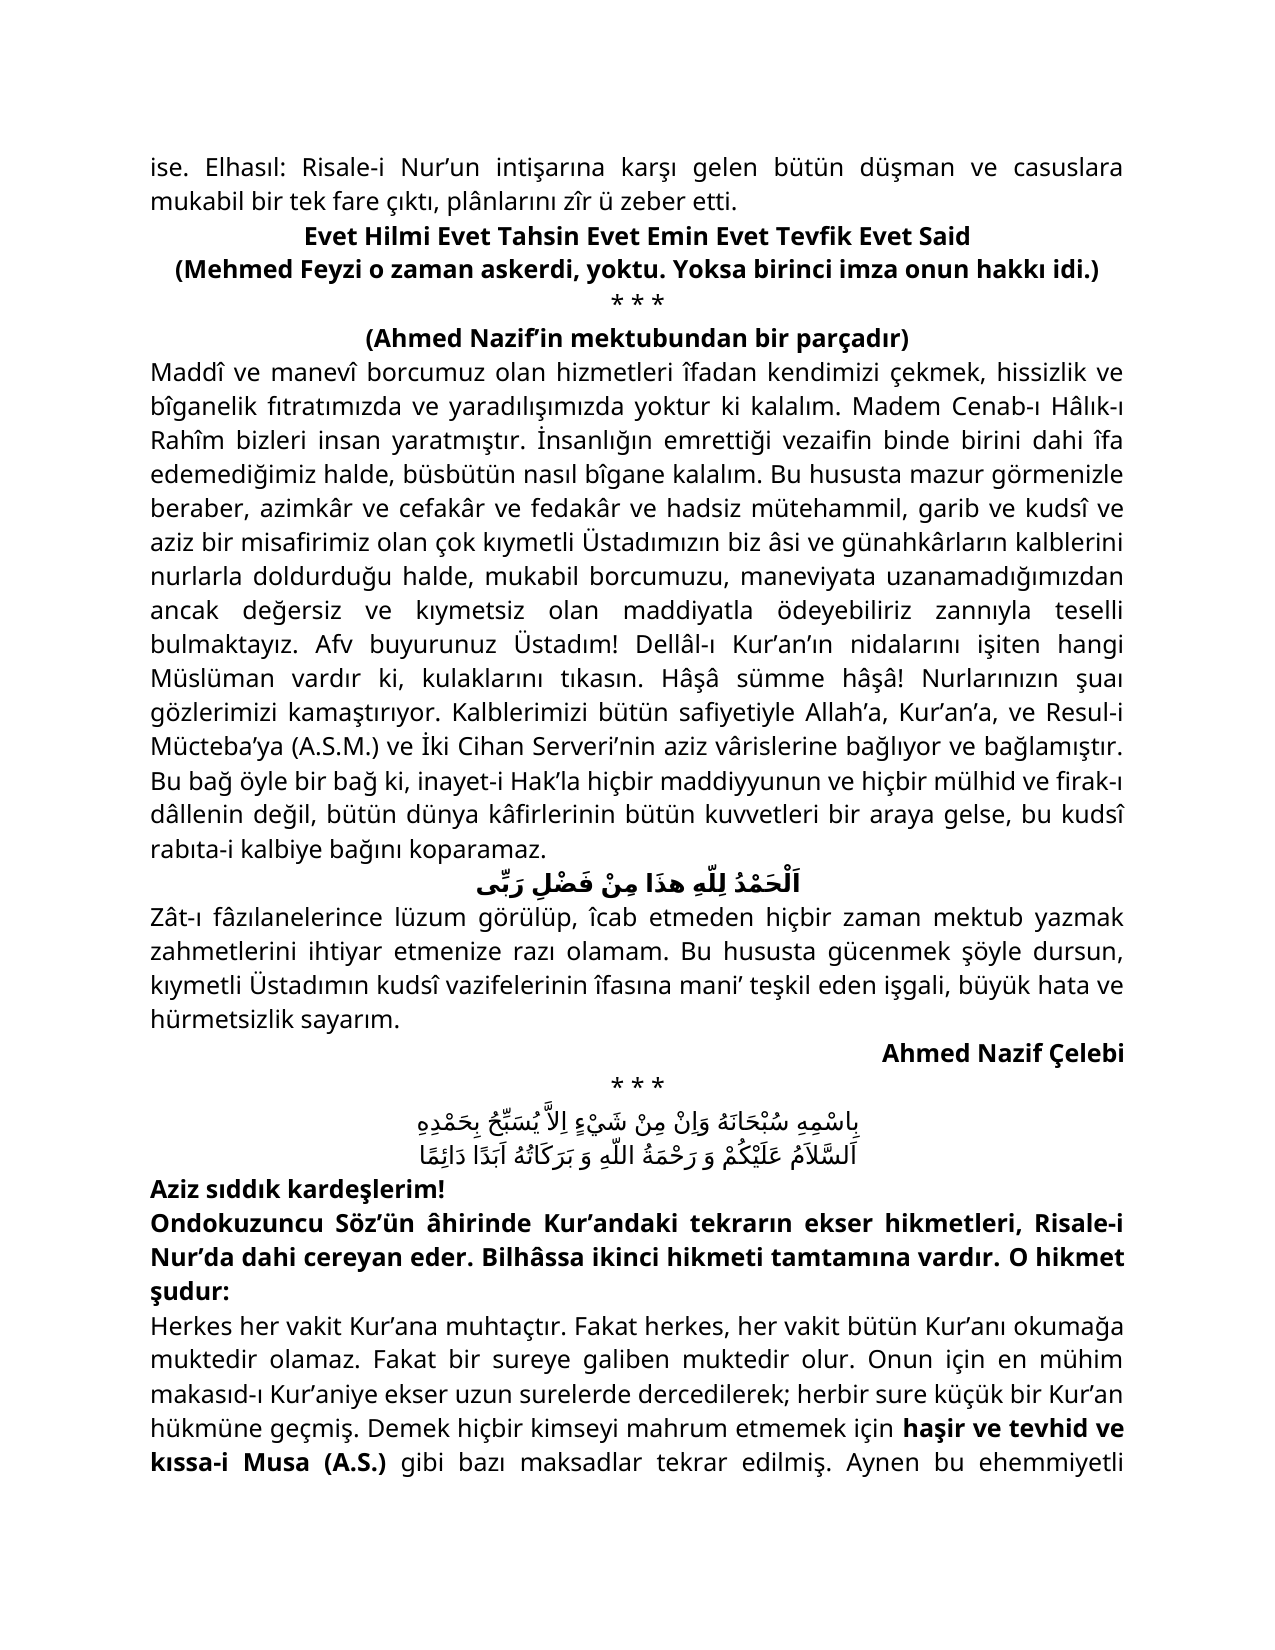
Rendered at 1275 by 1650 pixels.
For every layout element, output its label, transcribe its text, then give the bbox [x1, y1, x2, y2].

text اَلْحَمْدُ لِلّهِ هذَا مِنْ فَضْلِ رَبِّى [150, 865, 1125, 899]
text Ahmed Nazif Çelebi [150, 1036, 1125, 1070]
text ise. Elhasıl: Risale-i Nur’un intişarına karşı gelen bütün düşman ve casuslara mukabil bir tek fare çıktı, plânlarını zîr ü zeber etti. [150, 150, 1125, 218]
text Aziz sıddık kardeşlerim! [150, 1172, 1125, 1206]
text Maddî ve manevî borcumuz olan hizmetleri îfadan kendimizi çekmek, hissizlik ve bîganelik fıtratımızda ve yaradılışımızda yoktur ki kalalım. Madem Cenab-ı Hâlık-ı Rahîm bizleri insan yaratmıştır. İnsanlığın emrettiği vezaifin binde birini dahi îfa edemediğimiz halde, büsbütün nasıl bîgane kalalım. Bu hususta mazur görmenizle beraber, azimkâr ve cefakâr ve fedakâr ve hadsiz mütehammil, garib ve kudsî ve aziz bir misafirimiz olan çok kıymetli Üstadımızın biz âsi ve günahkârların kalblerini nurlarla doldurduğu halde, mukabil borcumuzu, maneviyata uzanamadığımızdan ancak değersiz ve kıymetsiz olan maddiyatla ödeyebiliriz zannıyla teselli bulmaktayız. Afv buyurunuz Üstadım! Dellâl-ı Kur’an’ın nidalarını işiten hangi Müslüman vardır ki, kulaklarını tıkasın. Hâşâ sümme hâşâ! Nurlarınızın şuaı gözlerimizi kamaştırıyor. Kalblerimizi bütün safiyetiyle Allah’a, Kur’an’a, ve Resul-i Mücteba’ya (A.S.M.) ve İki Cihan Serveri’nin aziz vârislerine bağlıyor ve bağlamıştır. Bu bağ öyle bir bağ ki, inayet-i Hak’la hiçbir maddiyyunun ve hiçbir mülhid ve firak-ı dâllenin değil, bütün dünya kâfirlerinin bütün kuvvetleri bir araya gelse, bu kudsî rabıta-i kalbiye bağını koparamaz. [150, 354, 1125, 865]
text Herkes her vakit Kur’ana muhtaçtır. Fakat herkes, her vakit bütün Kur’anı okumağa muktedir olamaz. Fakat bir sureye galiben muktedir olur. Onun için en mühim makasıd-ı Kur’aniye ekser uzun surelerde dercedilerek; herbir sure küçük bir Kur’an hükmüne geçmiş. Demek hiçbir kimseyi mahrum etmemek için haşir ve tevhid ve kıssa-i Musa (A.S.) gibi bazı maksadlar tekrar edilmiş. Aynen bu ehemmiyetli [150, 1308, 1125, 1478]
text (Ahmed Nazif’in mektubundan bir parçadır) [150, 320, 1125, 354]
text Evet Hilmi Evet Tahsin Evet Emin Evet Tevfik Evet Said [150, 218, 1125, 252]
text * * * [150, 286, 1125, 320]
text Zât-ı fâzılanelerince lüzum görülüp, îcab etmeden hiçbir zaman mektub yazmak zahmetlerini ihtiyar etmenize razı olamam. Bu hususta gücenmek şöyle dursun, kıymetli Üstadımın kudsî vazifelerinin îfasına mani’ teşkil eden işgali, büyük hata ve hürmetsizlik sayarım. [150, 899, 1125, 1036]
text * * * [150, 1070, 1125, 1104]
text (Mehmed Feyzi o zaman askerdi, yoktu. Yoksa birinci imza onun hakkı idi.) [150, 252, 1125, 286]
text اَلسَّلاَمُ عَلَيْكُمْ وَ رَحْمَةُ اللّهِ وَ بَرَكَاتُهُ اَبَدًا دَائِمًا [150, 1138, 1125, 1172]
text Ondokuzuncu Söz’ün âhirinde Kur’andaki tekrarın ekser hikmetleri, Risale-i Nur’da dahi cereyan eder. Bilhâssa ikinci hikmeti tamtamına vardır. O hikmet şudur: [150, 1206, 1125, 1308]
text بِاسْمِهِ سُبْحَانَهُ وَاِنْ مِنْ شَيْءٍ اِلاَّ يُسَبِّحُ بِحَمْدِهِ [150, 1104, 1125, 1138]
